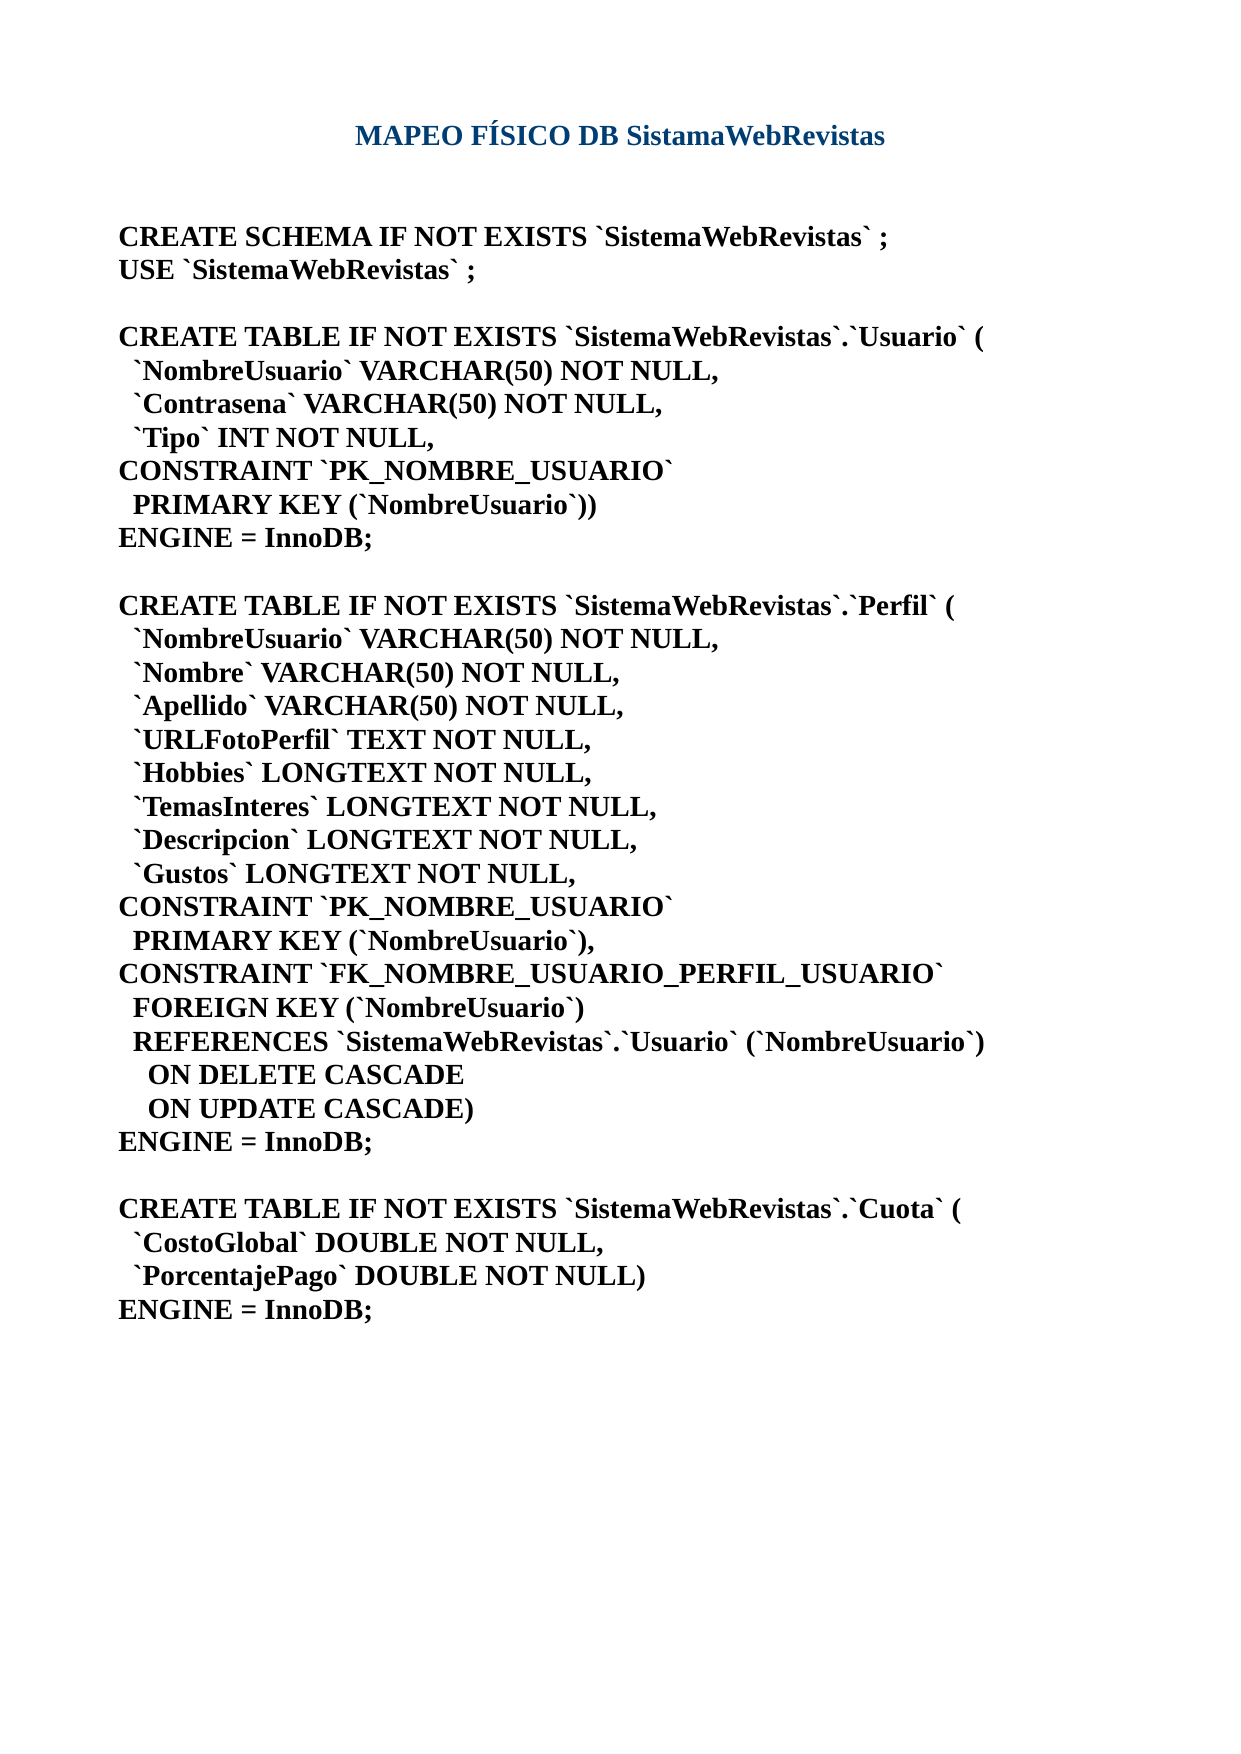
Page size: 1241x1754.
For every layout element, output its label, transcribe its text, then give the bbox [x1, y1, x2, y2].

text `Hobbies` LONGTEXT NOT NULL, [118, 755, 1122, 789]
text PRIMARY KEY (`NombreUsuario`)) [118, 487, 1122, 521]
text ENGINE = InnoDB; [118, 521, 1122, 554]
text MAPEO FÍSICO DB SistamaWebRevistas [118, 118, 1122, 152]
text `NombreUsuario` VARCHAR(50) NOT NULL, [118, 353, 1122, 386]
text `Descripcion` LONGTEXT NOT NULL, [118, 822, 1122, 856]
text `Tipo` INT NOT NULL, [118, 420, 1122, 453]
text `Contrasena` VARCHAR(50) NOT NULL, [118, 386, 1122, 420]
text ON DELETE CASCADE [118, 1057, 1122, 1091]
text REFERENCES `SistemaWebRevistas`.`Usuario` (`NombreUsuario`) [118, 1024, 1122, 1057]
text USE `SistemaWebRevistas` ; [118, 252, 1122, 286]
text `URLFotoPerfil` TEXT NOT NULL, [118, 722, 1122, 755]
text `CostoGlobal` DOUBLE NOT NULL, [118, 1225, 1122, 1258]
text ON UPDATE CASCADE) [118, 1091, 1122, 1124]
text CONSTRAINT `FK_NOMBRE_USUARIO_PERFIL_USUARIO` [118, 957, 1122, 990]
text FOREIGN KEY (`NombreUsuario`) [118, 990, 1122, 1024]
text ENGINE = InnoDB; [118, 1292, 1122, 1326]
text `TemasInteres` LONGTEXT NOT NULL, [118, 789, 1122, 822]
text `Apellido` VARCHAR(50) NOT NULL, [118, 688, 1122, 722]
text CREATE TABLE IF NOT EXISTS `SistemaWebRevistas`.`Usuario` ( [118, 319, 1122, 353]
text CONSTRAINT `PK_NOMBRE_USUARIO` [118, 453, 1122, 487]
text CREATE SCHEMA IF NOT EXISTS `SistemaWebRevistas` ; [118, 219, 1122, 252]
text PRIMARY KEY (`NombreUsuario`), [118, 923, 1122, 957]
text CONSTRAINT `PK_NOMBRE_USUARIO` [118, 889, 1122, 923]
text CREATE TABLE IF NOT EXISTS `SistemaWebRevistas`.`Cuota` ( [118, 1191, 1122, 1225]
text `Gustos` LONGTEXT NOT NULL, [118, 856, 1122, 889]
text `NombreUsuario` VARCHAR(50) NOT NULL, [118, 621, 1122, 655]
text `PorcentajePago` DOUBLE NOT NULL) [118, 1258, 1122, 1292]
text ENGINE = InnoDB; [118, 1124, 1122, 1158]
text CREATE TABLE IF NOT EXISTS `SistemaWebRevistas`.`Perfil` ( [118, 588, 1122, 621]
text `Nombre` VARCHAR(50) NOT NULL, [118, 655, 1122, 688]
